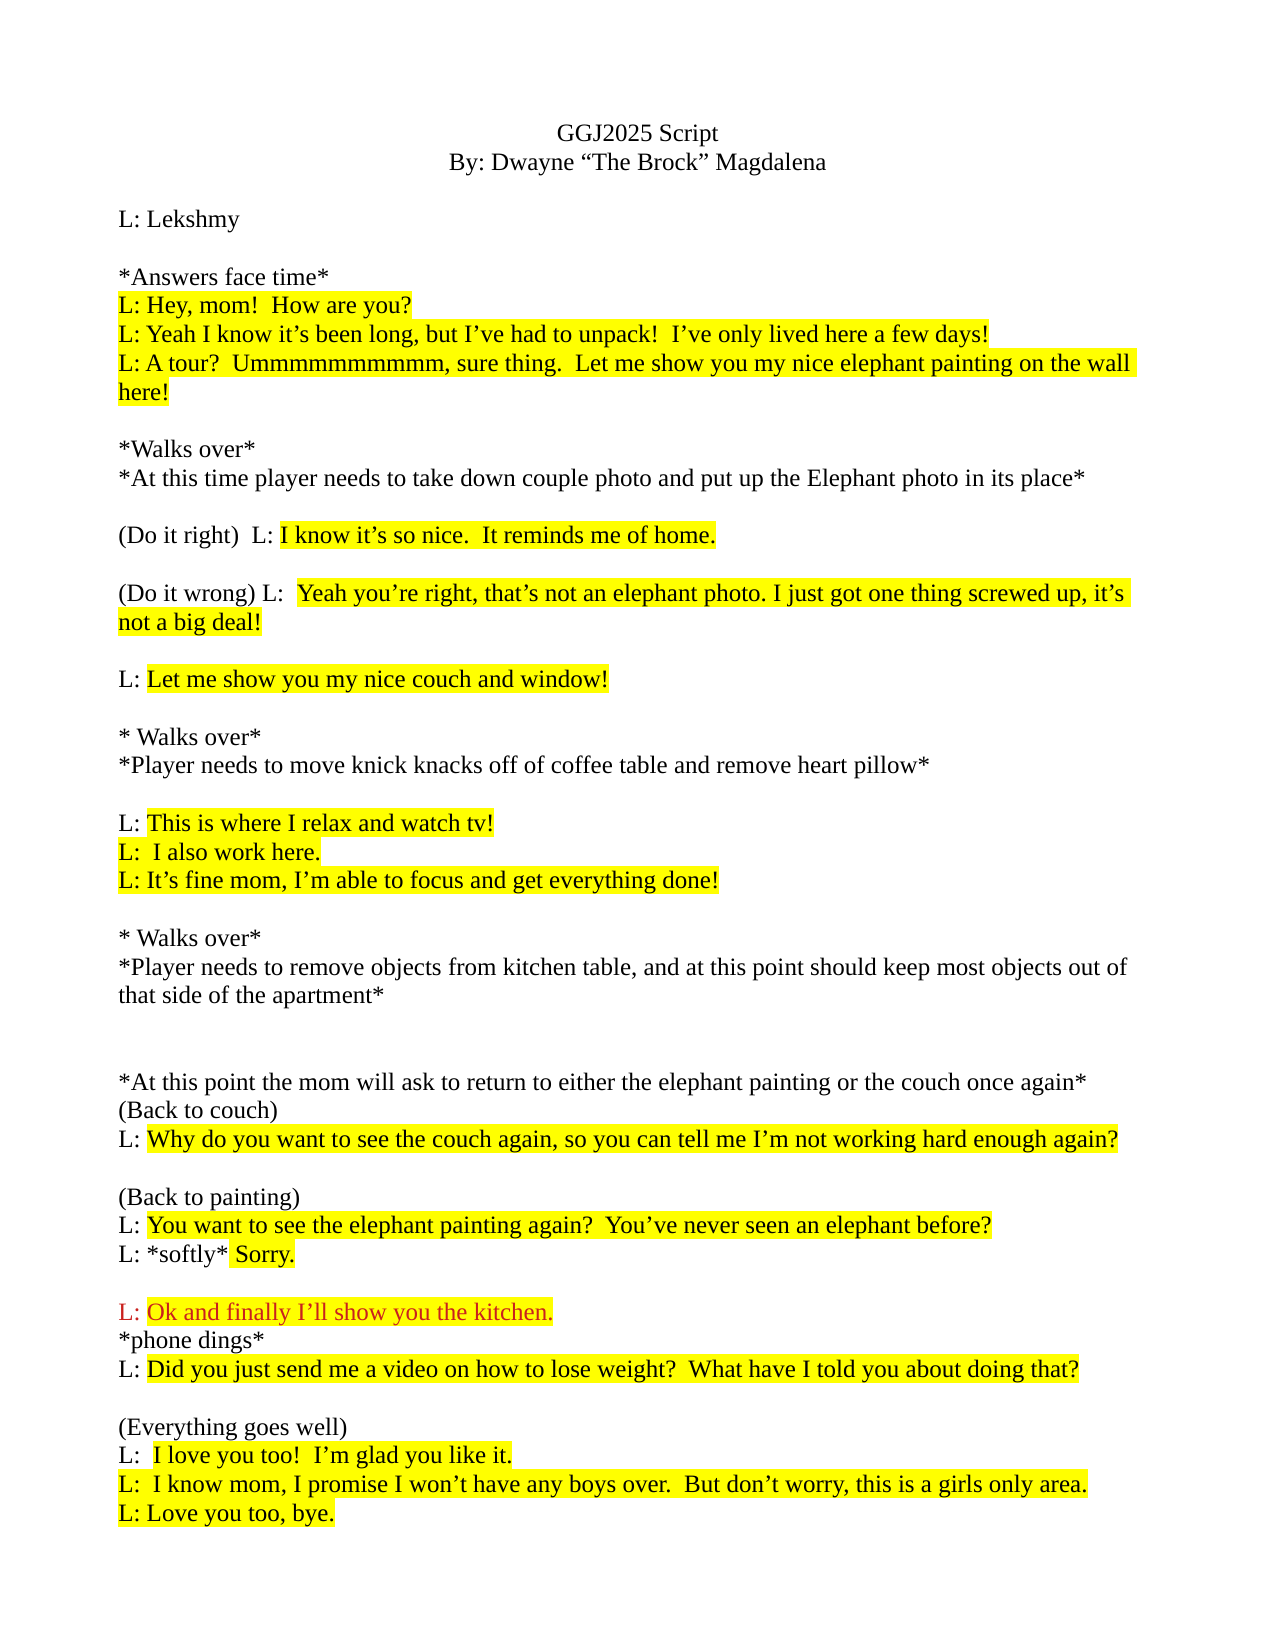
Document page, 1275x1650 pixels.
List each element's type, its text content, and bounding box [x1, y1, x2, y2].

text L: Yeah I know it’s been long, but I’ve had to unpack! I’ve only lived here a few days! [118, 319, 1157, 348]
text (Everything goes well) [118, 1412, 1157, 1441]
text *At this time player needs to take down couple photo and put up the Elephant photo in its place* [118, 463, 1157, 492]
text *Answers face time* [118, 262, 1157, 291]
text L: It’s fine mom, I’m able to focus and get everything done! [118, 866, 1157, 894]
text L: You want to see the elephant painting again? You’ve never seen an elephant before? [118, 1211, 1157, 1239]
text (Do it right) L: I know it’s so nice. It reminds me of home. [118, 521, 1157, 549]
text (Back to couch) [118, 1096, 1157, 1124]
text L: Let me show you my nice couch and window! [118, 664, 1157, 693]
text * Walks over* [118, 722, 1157, 751]
text L: Why do you want to see the couch again, so you can tell me I’m not working hard enough again? [118, 1124, 1157, 1153]
text L: Did you just send me a video on how to lose weight? What have I told you about doing that? [118, 1354, 1157, 1383]
text L: *softly* Sorry. [118, 1239, 1157, 1268]
text * Walks over* *Player needs to remove objects from kitchen table, and at this point should keep most objects out of that side of the apartment* [118, 923, 1157, 1009]
text By: Dwayne “The Brock” Magdalena [118, 147, 1157, 176]
text L: Hey, mom! How are you? [118, 291, 1157, 319]
text GGJ2025 Script [118, 118, 1157, 147]
text L: Lekshmy [118, 204, 1157, 233]
text *Walks over* [118, 434, 1157, 463]
text (Back to painting) [118, 1182, 1157, 1211]
text *At this point the mom will ask to return to either the elephant painting or the couch once again* [118, 1067, 1157, 1096]
text L: I know mom, I promise I won’t have any boys over. But don’t worry, this is a girls only area. [118, 1469, 1157, 1498]
text L: This is where I relax and watch tv! [118, 808, 1157, 837]
text L: Love you too, bye. [118, 1498, 1157, 1527]
text L: I also work here. [118, 837, 1157, 866]
text L: Ok and finally I’ll show you the kitchen. [118, 1297, 1157, 1326]
text L: A tour? Ummmmmmmmmm, sure thing. Let me show you my nice elephant painting on the wall here! [118, 348, 1157, 406]
text *Player needs to move knick knacks off of coffee table and remove heart pillow* [118, 751, 1157, 779]
text (Do it wrong) L: Yeah you’re right, that’s not an elephant photo. I just got one thing screwed up, it’s not a big deal! [118, 578, 1157, 636]
text *phone dings* [118, 1326, 1157, 1354]
text L: I love you too! I’m glad you like it. [118, 1441, 1157, 1469]
